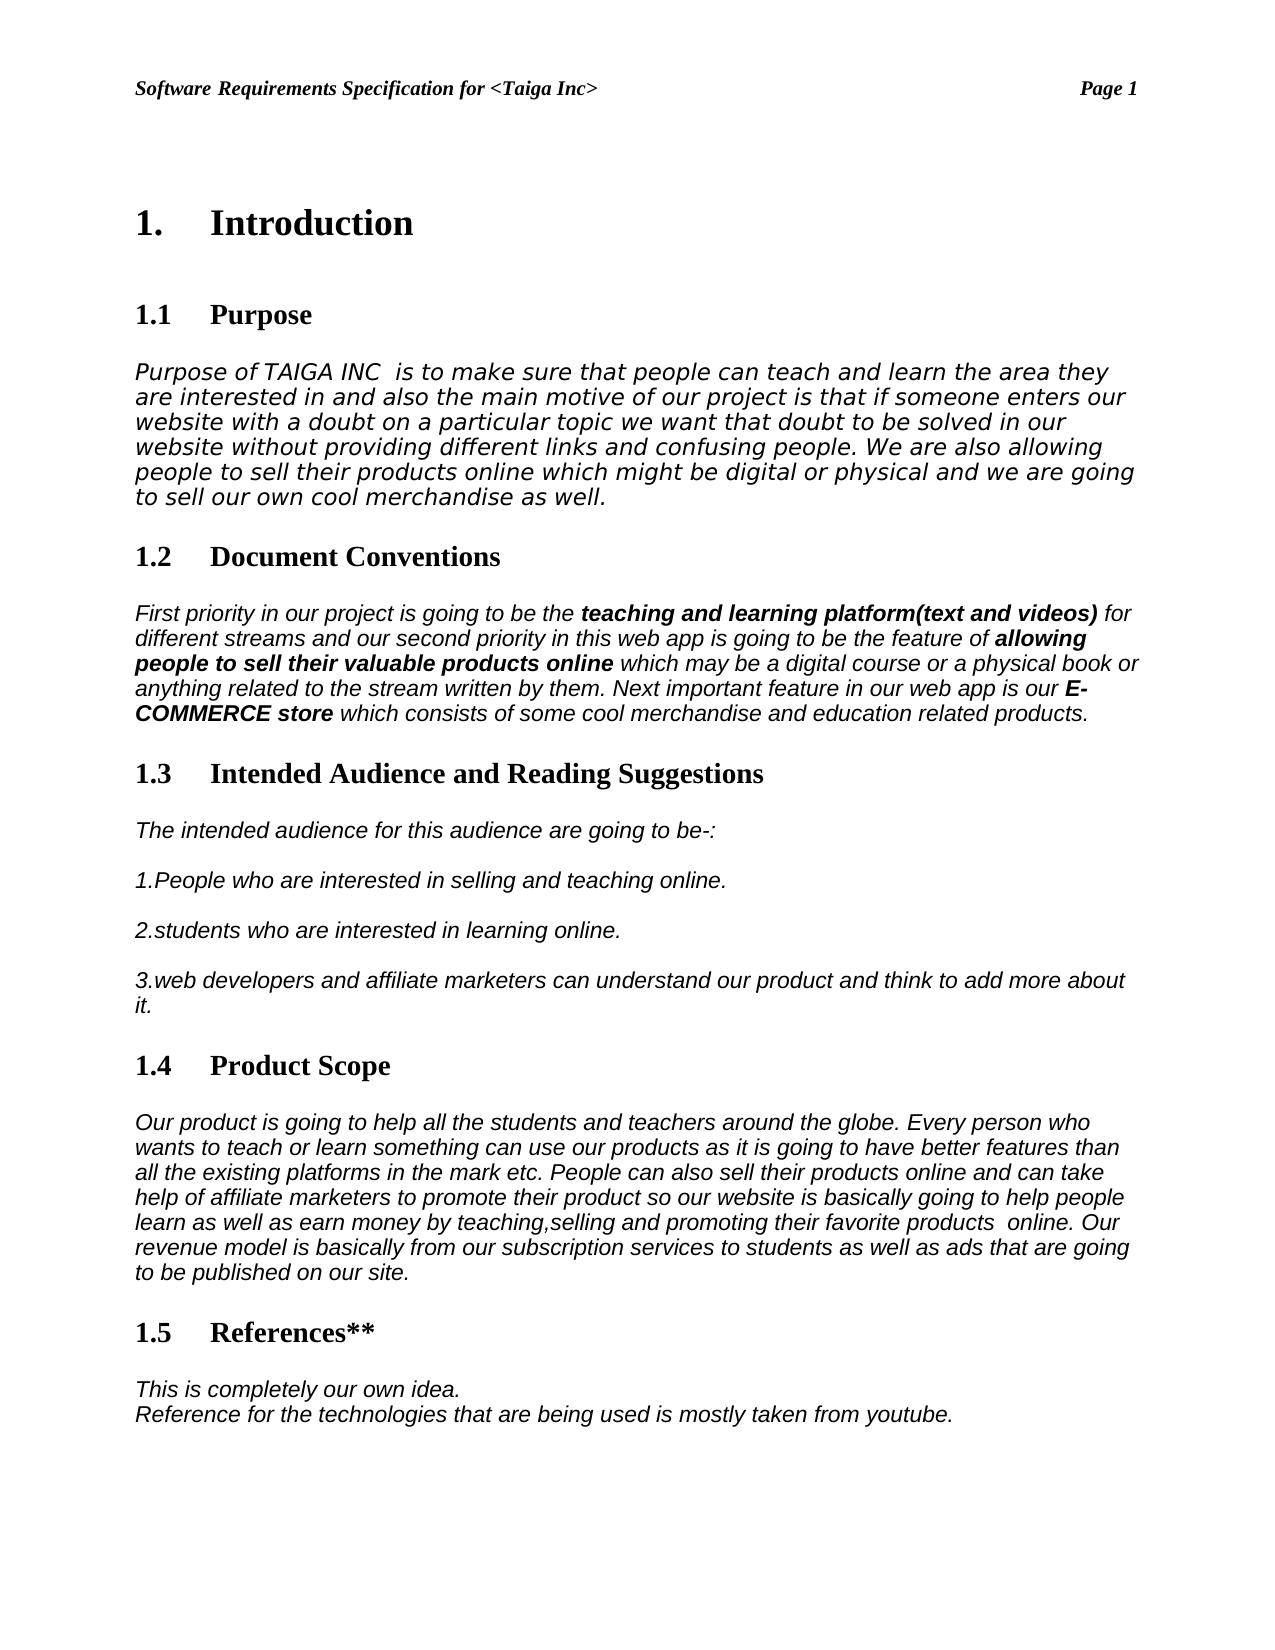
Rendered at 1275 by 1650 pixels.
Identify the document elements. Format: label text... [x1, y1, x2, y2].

text The intended audience for this audience are going to be-: [135, 819, 1140, 844]
text Reference for the technologies that are being used is mostly taken from youtube. [135, 1402, 1140, 1427]
text Purpose of TAIGA INC is to make sure that people can teach and learn the area they are interested in and also the main motive of our project is that if someone enters our website with a doubt on a particular topic we want that doubt to be solved in our website without providing different links and confusing people. We are also allowing people to sell their products online which might be digital or physical and we are going to sell our own cool merchandise as well. [135, 360, 1140, 510]
text Our product is going to help all the students and teachers around the globe. Every person who wants to teach or learn something can use our products as it is going to have better features than all the existing platforms in the mark etc. People can also sell their products online and can take help of affiliate marketers to promote their product so our website is basically going to help people learn as well as earn money by teaching,selling and promoting their favorite products online. Our revenue model is basically from our subscription services to students as well as ads that are going to be published on our site. [135, 1111, 1140, 1286]
text First priority in our project is going to be the teaching and learning platform(text and videos) for different streams and our second priority in this web app is going to be the feature of allowing people to sell their valuable products online which may be a digital course or a physical book or anything related to the stream written by them. Next important feature in our web app is our E-COMMERCE store which consists of some cool merchandise and education related products. [135, 602, 1140, 727]
text 1.People who are interested in selling and teaching online. [135, 869, 1140, 894]
subtitle Document Conventions [135, 539, 1140, 573]
text 3.web developers and affiliate marketers can understand our product and think to add more about it. [135, 969, 1140, 1019]
subtitle Intended Audience and Reading Suggestions [135, 756, 1140, 789]
subtitle Purpose [135, 297, 1140, 331]
subtitle References** [135, 1315, 1140, 1348]
text This is completely our own idea. [135, 1377, 1140, 1402]
text 2.students who are interested in learning online. [135, 919, 1140, 944]
subtitle Introduction [135, 200, 1140, 243]
subtitle Product Scope [135, 1048, 1140, 1081]
